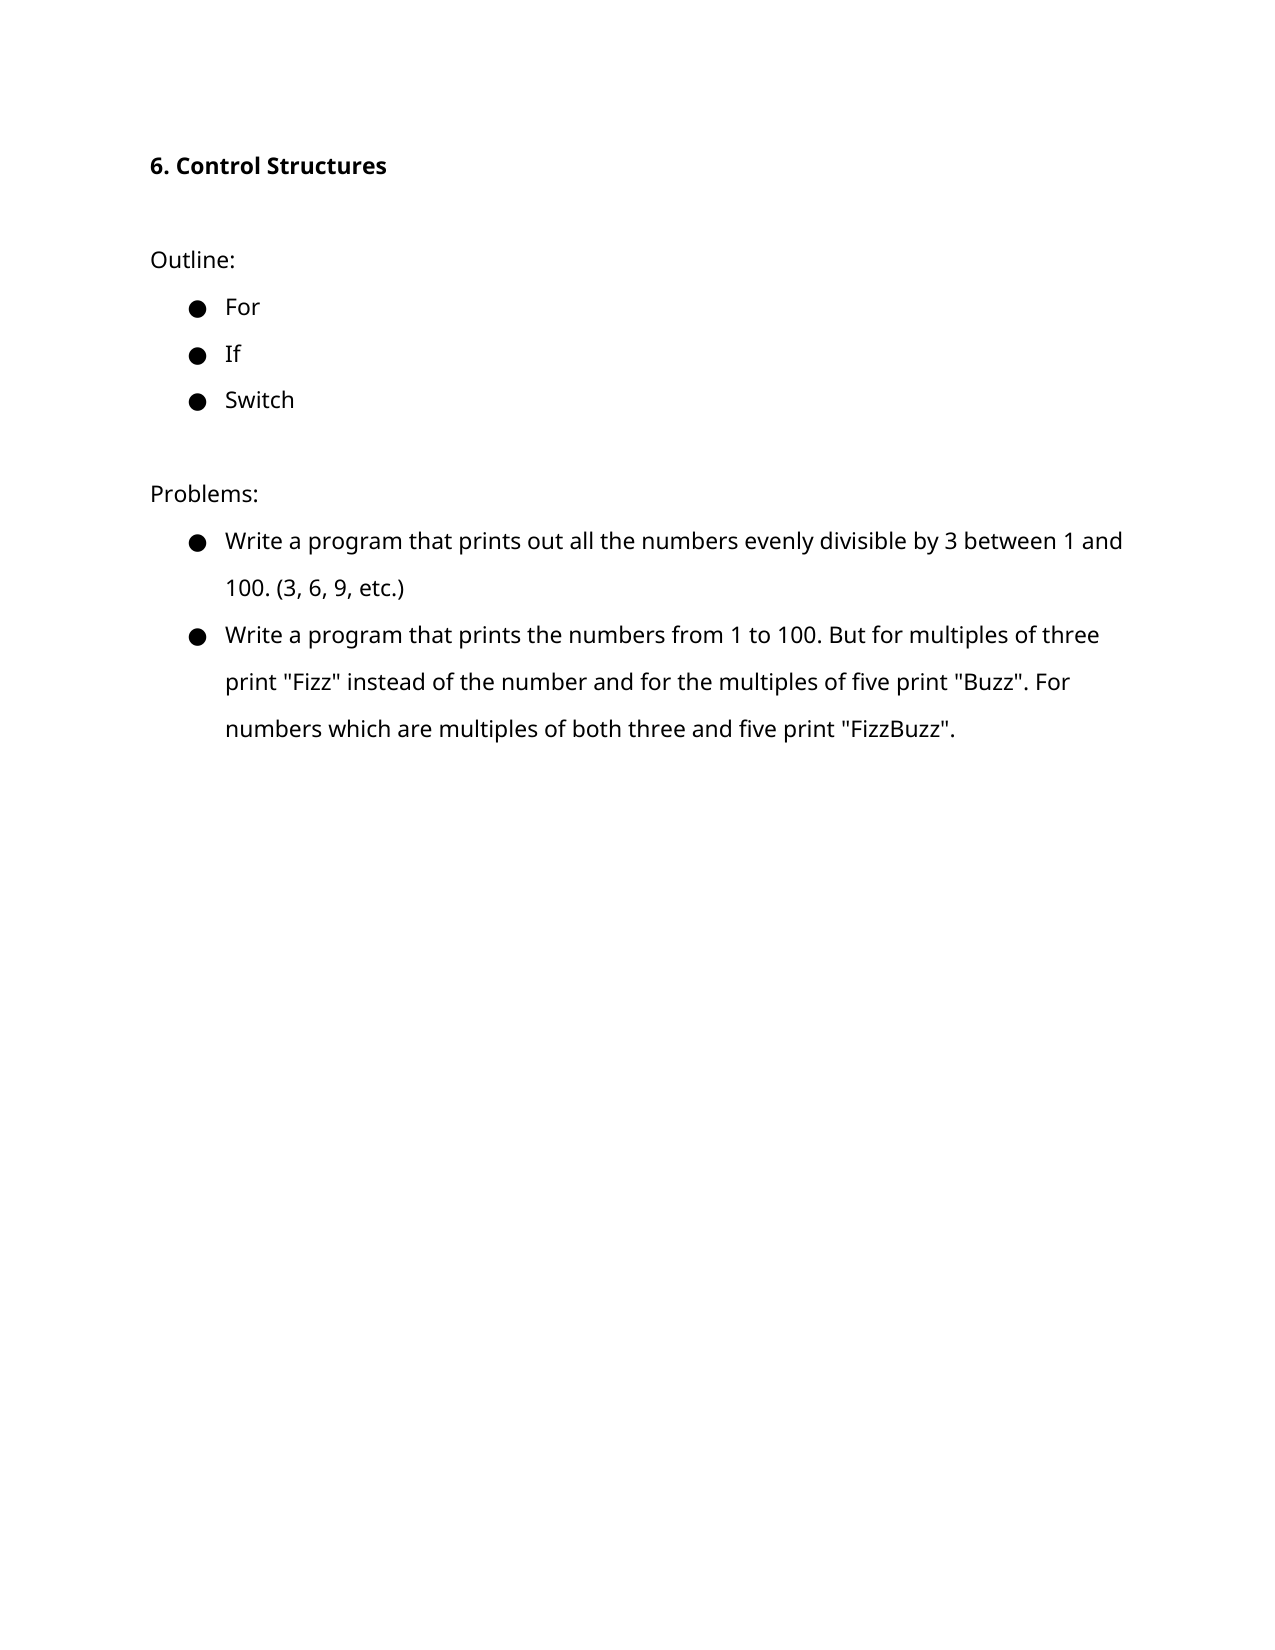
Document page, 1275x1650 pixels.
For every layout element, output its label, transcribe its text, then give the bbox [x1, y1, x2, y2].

text 6. Control Structures [150, 150, 1125, 181]
text Outline: [150, 244, 1125, 275]
list Write a program that prints the numbers from 1 to 100. But for multiples of three print "Fizz" instead of the number and for the multiples of five print "Buzz". For numbers which are multiples of both three and five print "FizzBuzz". [187, 619, 1125, 744]
list For [187, 291, 1125, 322]
list If [187, 337, 1125, 369]
text Problems: [150, 478, 1125, 509]
list Write a program that prints out all the numbers evenly divisible by 3 between 1 and 100. (3, 6, 9, etc.) [187, 525, 1125, 603]
list Switch [187, 384, 1125, 416]
